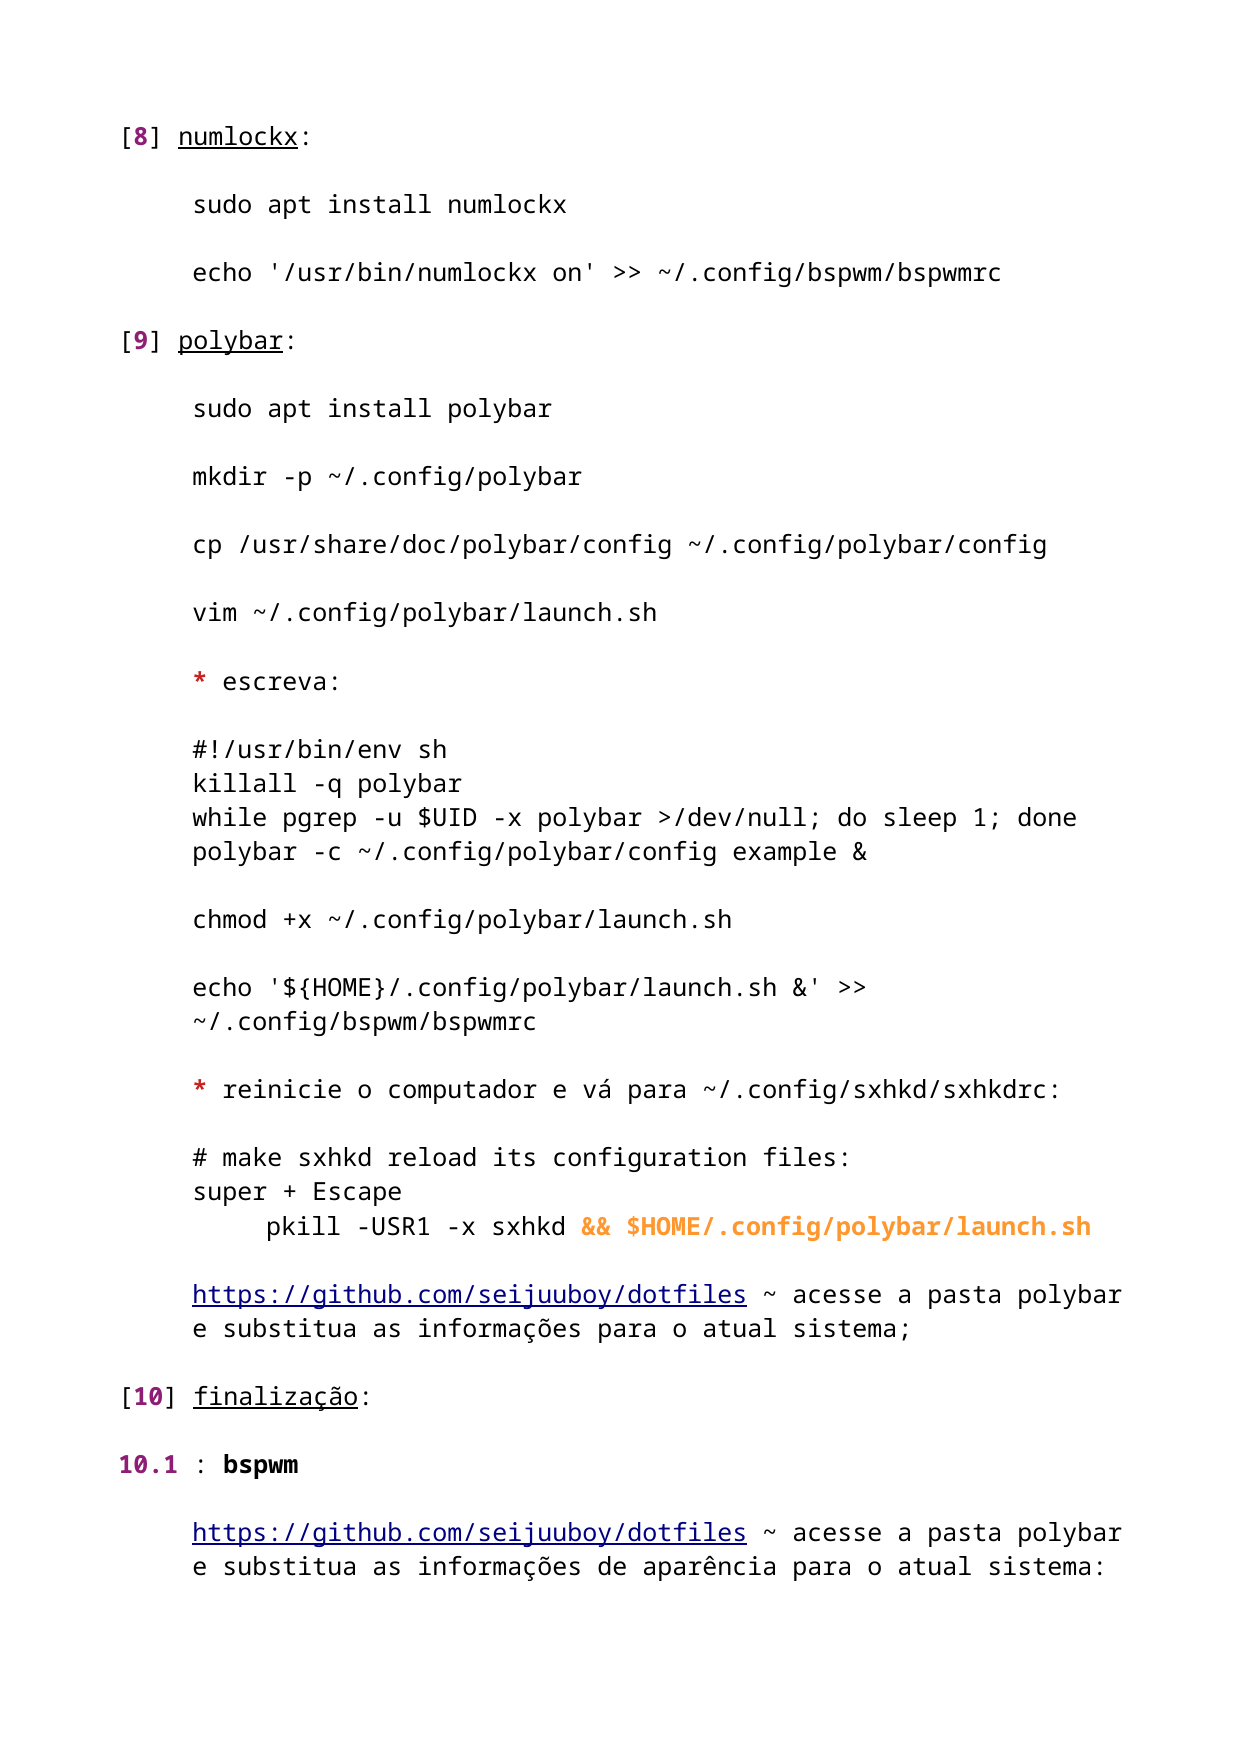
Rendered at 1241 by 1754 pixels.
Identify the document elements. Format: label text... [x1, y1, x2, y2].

text * escreva: [118, 663, 1122, 697]
text [8] numlockx: [118, 118, 1122, 152]
text pkill -USR1 -x sxhkd && $HOME/.config/polybar/launch.sh [118, 1208, 1122, 1242]
text [9] polybar: [118, 322, 1122, 357]
text killall -q polybar [118, 765, 1122, 799]
text https://github.com/seijuuboy/dotfiles ~ acesse a pasta polybar e substitua as informações de aparência para o atual sistema: [118, 1515, 1122, 1583]
text cp /usr/share/doc/polybar/config ~/.config/polybar/config [118, 527, 1122, 561]
text 10.1 : bspwm [118, 1447, 1122, 1481]
text #!/usr/bin/env sh [118, 731, 1122, 765]
text while pgrep -u $UID -x polybar >/dev/null; do sleep 1; done [118, 799, 1122, 833]
text https://github.com/seijuuboy/dotfiles ~ acesse a pasta polybar e substitua as informações para o atual sistema; [118, 1276, 1122, 1344]
text echo '${HOME}/.config/polybar/launch.sh &' >> ~/.config/bspwm/bspwmrc [118, 970, 1122, 1038]
text polybar -c ~/.config/polybar/config example & [118, 833, 1122, 867]
text sudo apt install polybar [118, 391, 1122, 425]
text chmod +x ~/.config/polybar/launch.sh [118, 902, 1122, 936]
text echo '/usr/bin/numlockx on' >> ~/.config/bspwm/bspwmrc [118, 254, 1122, 288]
text super + Escape [118, 1174, 1122, 1208]
text mkdir -p ~/.config/polybar [118, 459, 1122, 493]
text # make sxhkd reload its configuration files: [118, 1140, 1122, 1174]
text vim ~/.config/polybar/launch.sh [118, 595, 1122, 629]
text [10] finalização: [118, 1378, 1122, 1412]
text sudo apt install numlockx [118, 186, 1122, 220]
text * reinicie o computador e vá para ~/.config/sxhkd/sxhkdrc: [118, 1072, 1122, 1106]
